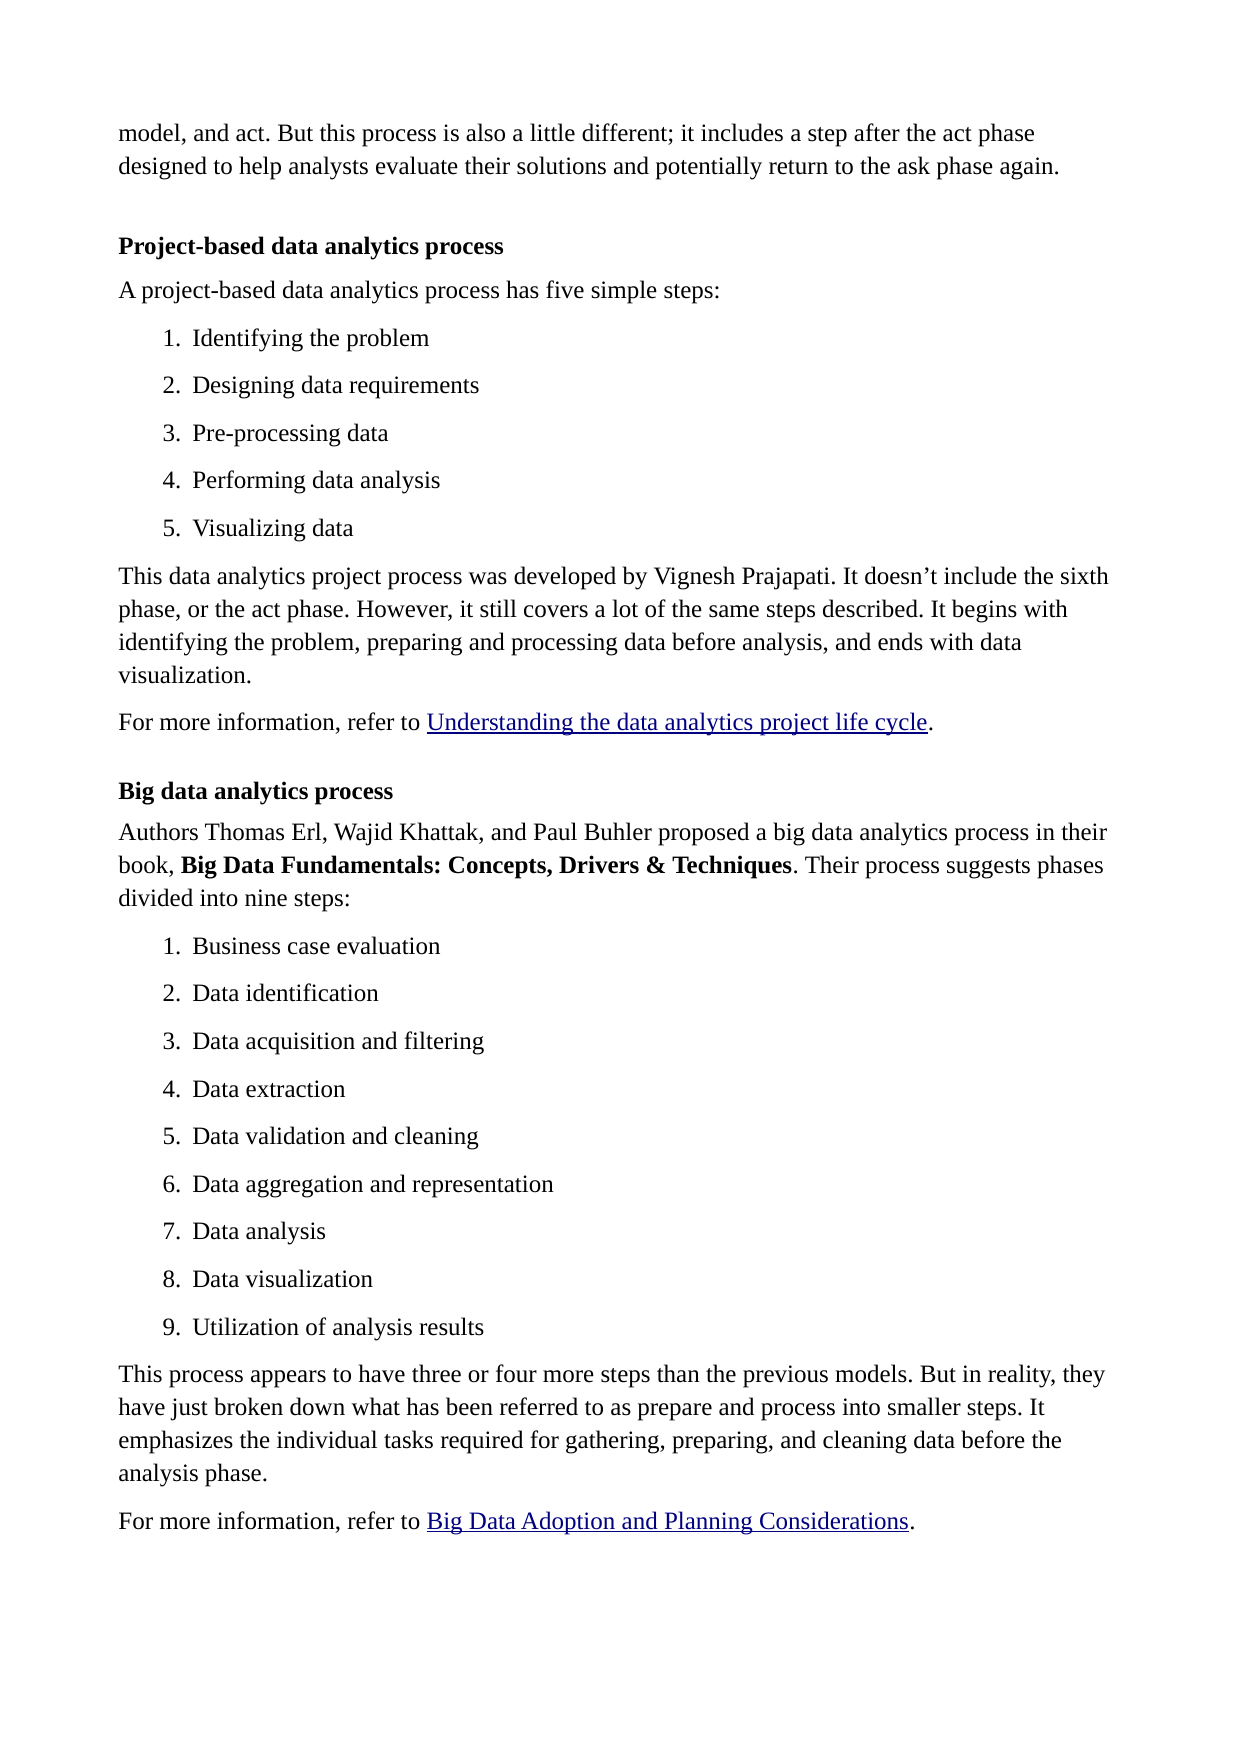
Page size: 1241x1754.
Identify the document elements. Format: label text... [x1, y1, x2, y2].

subtitle Big data analytics process [118, 776, 1122, 805]
list Data validation and cleaning [162, 1121, 1122, 1150]
list Data visualization [162, 1264, 1122, 1293]
text This data analytics project process was developed by Vignesh Prajapati. It doesn’t include the sixth phase, or the act phase. However, it still covers a lot of the same steps described. It begins with identifying the problem, preparing and processing data before analysis, and ends with data visualization. [118, 561, 1122, 689]
list Data identification [162, 978, 1122, 1007]
list Data acquisition and filtering [162, 1026, 1122, 1055]
list Pre-processing data [162, 418, 1122, 447]
text Authors Thomas Erl, Wajid Khattak, and Paul Buhler proposed a big data analytics process in their book, Big Data Fundamentals: Concepts, Drivers & Techniques. Their process suggests phases divided into nine steps: [118, 817, 1122, 912]
text For more information, refer to Understanding the data analytics project life cycle. [118, 707, 1122, 736]
text This process appears to have three or four more steps than the previous models. But in reality, they have just broken down what has been referred to as prepare and process into smaller steps. It emphasizes the individual tasks required for gathering, preparing, and cleaning data before the analysis phase. [118, 1359, 1122, 1487]
text model, and act. But this process is also a little different; it includes a step after the act phase designed to help analysts evaluate their solutions and potentially return to the ask phase again. [118, 118, 1122, 180]
list Visualizing data [162, 513, 1122, 542]
list Data aggregation and representation [162, 1169, 1122, 1198]
list Data extraction [162, 1074, 1122, 1102]
list Data analysis [162, 1216, 1122, 1245]
list Utilization of analysis results [162, 1312, 1122, 1340]
list Performing data analysis [162, 466, 1122, 494]
text For more information, refer to Big Data Adoption and Planning Considerations. [118, 1506, 1122, 1535]
list Designing data requirements [162, 370, 1122, 399]
text A project-based data analytics process has five simple steps: [118, 275, 1122, 304]
list Business case evaluation [162, 931, 1122, 959]
list Identifying the problem [162, 323, 1122, 352]
subtitle Project-based data analytics process [118, 219, 1122, 263]
